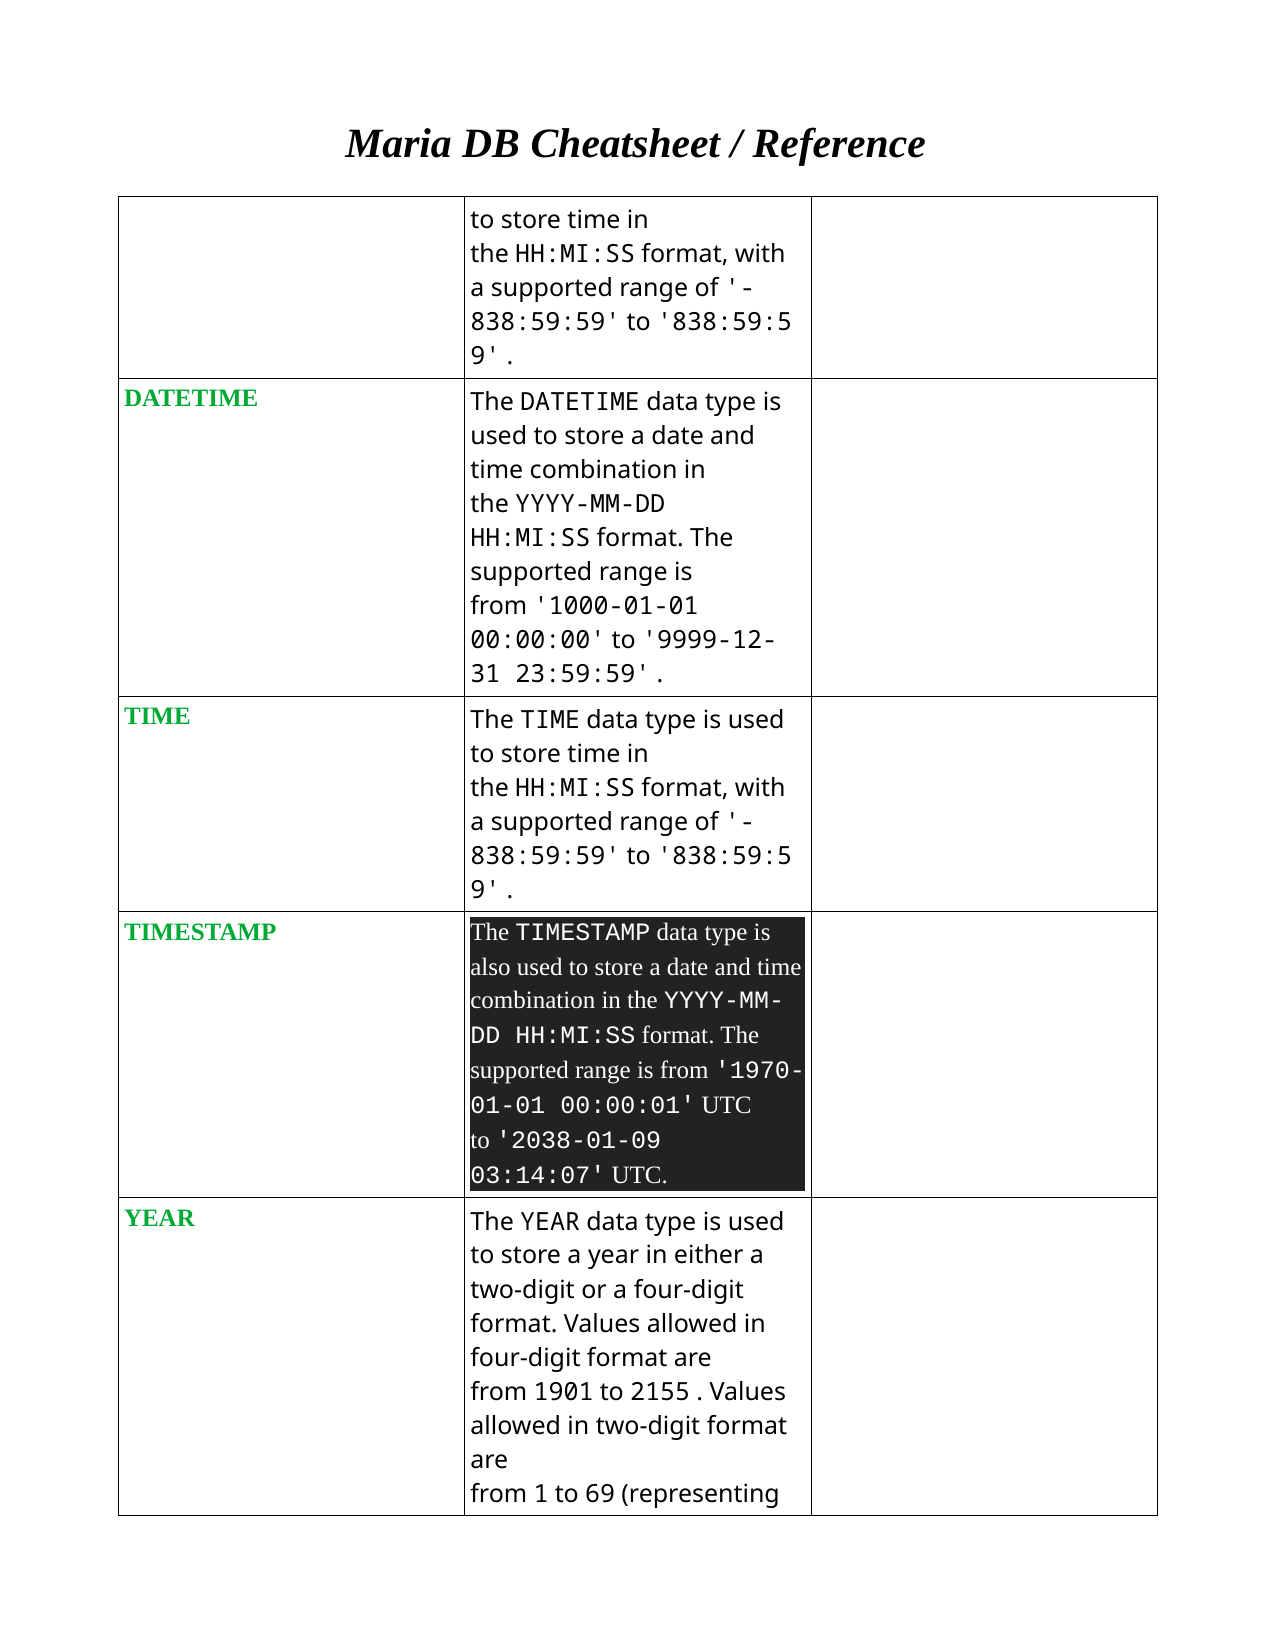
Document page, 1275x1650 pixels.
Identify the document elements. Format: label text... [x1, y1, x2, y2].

table_cell [119, 197, 464, 377]
table_cell DATETIME [119, 379, 464, 696]
table_cell [812, 697, 1157, 911]
table_cell [812, 379, 1157, 696]
table_cell [812, 197, 1157, 377]
table_cell The TIME data type is used to store time in the HH:MI:SS format, with a supported range of '-838:59:59' to '838:59:59' . [465, 697, 811, 911]
table_cell TIME [119, 697, 464, 911]
table_cell The YEAR data type is used to store a year in either a two-digit or a four-digit format. Values allowed in four-digit format are from 1901 to 2155 . Values allowed in two-digit format are from 1 to 69 (representing [465, 1198, 811, 1515]
table_cell The TIMESTAMP data type is also used to store a date and time combination in the YYYY-MM-DD HH:MI:SS format. The supported range is from '1970-01-01 00:00:01' UTC to '2038-01-09 03:14:07' UTC. [465, 912, 811, 1197]
table_cell TIMESTAMP [119, 912, 464, 1197]
table_cell [812, 912, 1157, 1197]
table_cell to store time in the HH:MI:SS format, with a supported range of '-838:59:59' to '838:59:59' . [465, 197, 811, 377]
table_cell YEAR [119, 1198, 464, 1515]
table_cell [812, 1198, 1157, 1515]
table_cell The DATETIME data type is used to store a date and time combination in the YYYY-MM-DD HH:MI:SS format. The supported range is from '1000-01-01 00:00:00' to '9999-12-31 23:59:59' . [465, 379, 811, 696]
